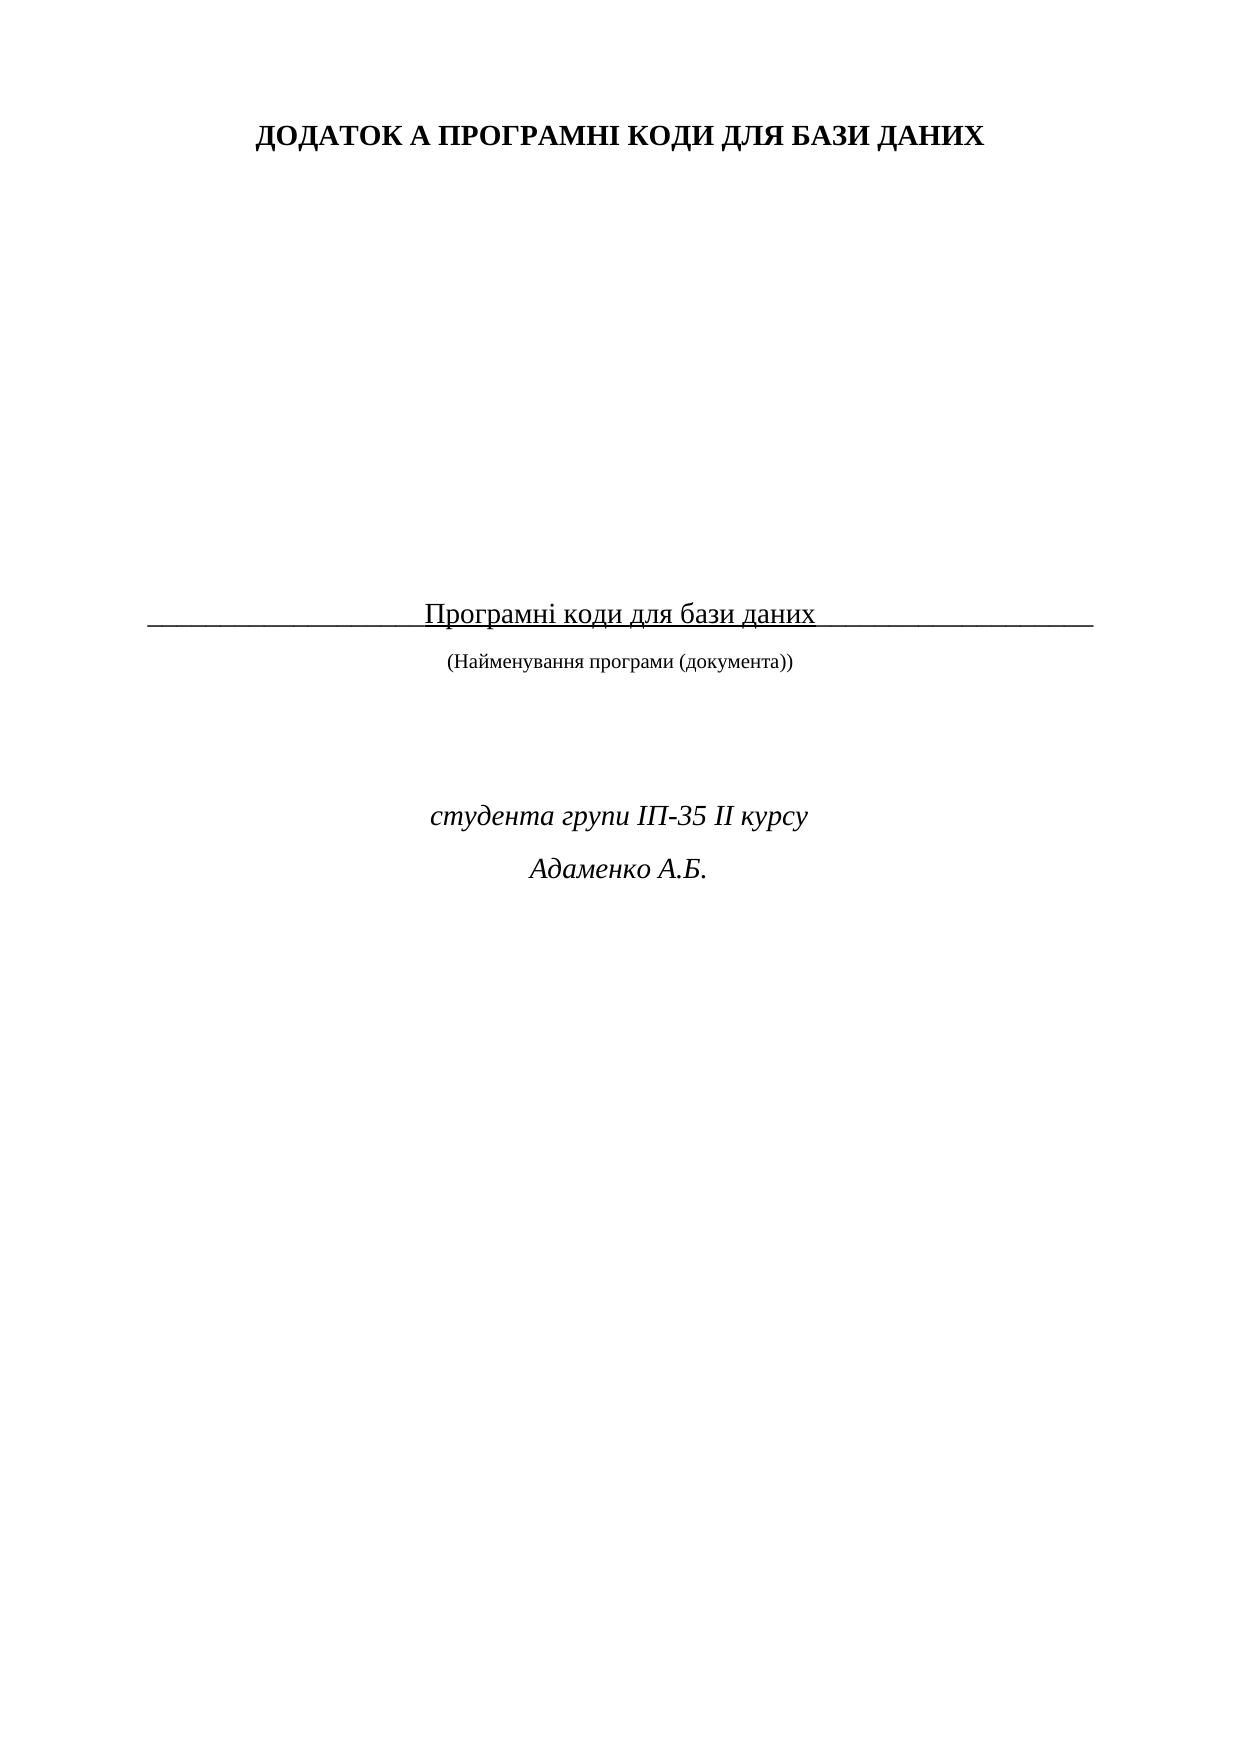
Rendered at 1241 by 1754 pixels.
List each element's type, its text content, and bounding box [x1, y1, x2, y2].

text студента групи ІП-35 II курсу [118, 798, 1122, 831]
text ДОДАТОК А ПРОГРАМНІ КОДИ ДЛЯ БАЗИ ДАНИХ [118, 118, 1122, 152]
text Адаменко А.Б. [118, 851, 1122, 884]
text ___________________Програмні коди для бази даних___________________ [118, 596, 1122, 630]
text (Найменування програми (документа)) [118, 649, 1122, 673]
